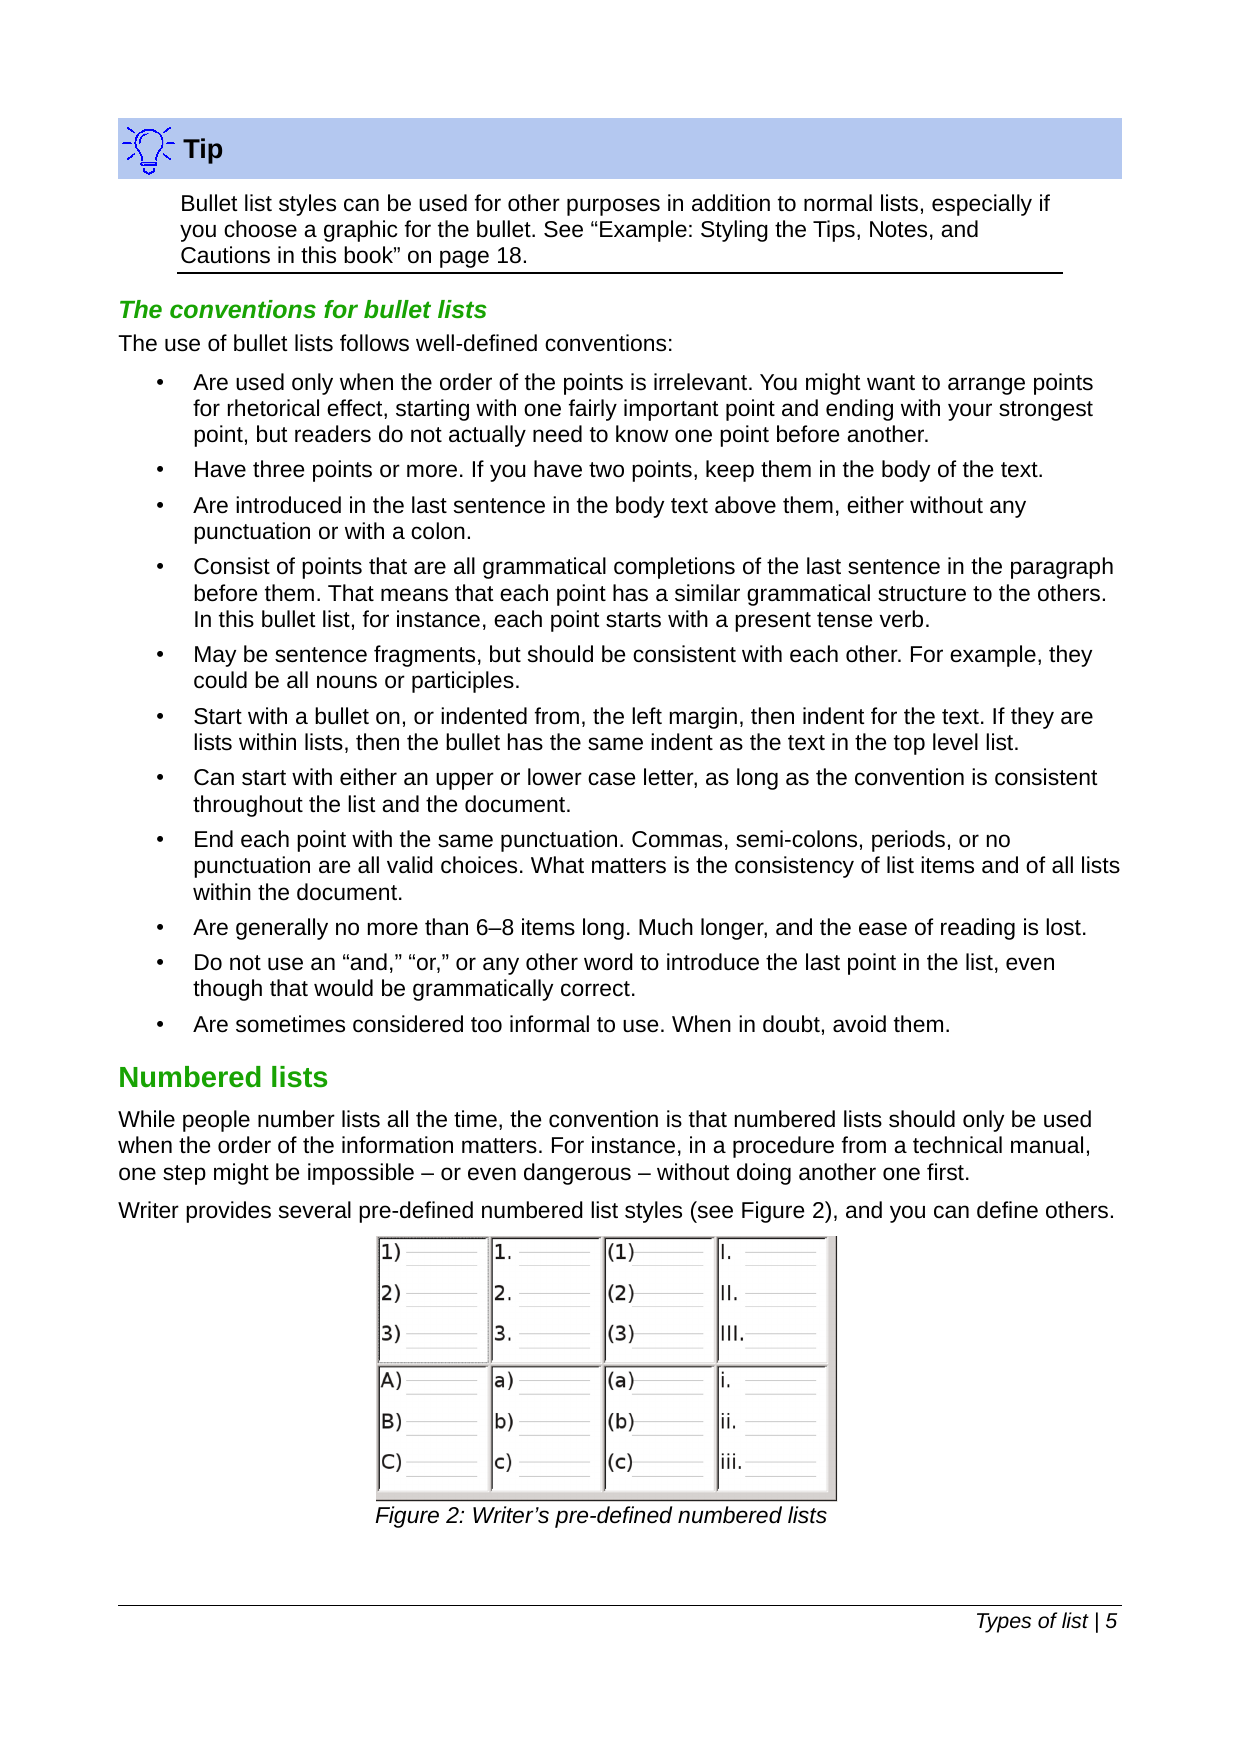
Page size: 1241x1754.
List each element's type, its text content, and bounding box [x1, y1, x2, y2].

text The use of bullet lists follows well-defined conventions: [118, 330, 1122, 356]
list May be sentence fragments, but should be consistent with each other. For example, they could be all nouns or participles. [156, 641, 1122, 694]
list Start with a bullet on, or indented from, the left margin, then indent for the text. If they are lists within lists, then the bullet has the same indent as the text in the top level list. [156, 703, 1122, 755]
subtitle Tip [118, 118, 1122, 179]
list Do not use an “and,” “or,” or any other word to introduce the last point in the list, even though that would be grammatically correct. [156, 949, 1122, 1002]
text While people number lists all the time, the convention is that numbered lists should only be used when the order of the information matters. For instance, in a procedure from a technical manual, one step might be impossible – or even dangerous – without doing another one first. [118, 1106, 1122, 1185]
list Are introduced in the last sentence in the body text above them, either without any punctuation or with a colon. [156, 492, 1122, 544]
list End each point with the same punctuation. Commas, semi-colons, periods, or no punctuation are all valid choices. What matters is the consistency of list items and of all lists within the document. [156, 826, 1122, 905]
list Consist of points that are all grammatical completions of the last sentence in the paragraph before them. That means that each point has a similar grammatical structure to the others. In this bullet list, for instance, each point starts with a present tense verb. [156, 553, 1122, 632]
list Are generally no more than 6–8 items long. Much longer, and the ease of reading is lost. [156, 914, 1122, 940]
list Are sometimes considered too informal to use. When in doubt, avoid them. [156, 1011, 1122, 1037]
text Bullet list styles can be used for other purposes in addition to normal lists, especially if you choose a graphic for the bullet. See “Example: Styling the Tips, Notes, and Cautions in this book” on page 18. [177, 187, 1063, 272]
subtitle The conventions for bullet lists [118, 295, 1122, 324]
list Can start with either an upper or lower case letter, as long as the convention is consistent throughout the list and the document. [156, 764, 1122, 817]
subtitle Numbered lists [118, 1061, 1122, 1094]
picture [119, 119, 179, 179]
list Have three points or more. If you have two points, keep them in the body of the text. [156, 456, 1122, 483]
text Writer provides several pre-defined numbered list styles (see Figure 2), and you can define others. [118, 1197, 1122, 1224]
list Are used only when the order of the points is irrelevant. You might want to arrange points for rhetorical effect, starting with one fairly important point and ending with your strongest point, but readers do not actually need to know one point before another. [156, 368, 1122, 448]
picture [376, 1236, 838, 1502]
text Figure 2: Writer’s pre-defined numbered lists [375, 1236, 866, 1528]
